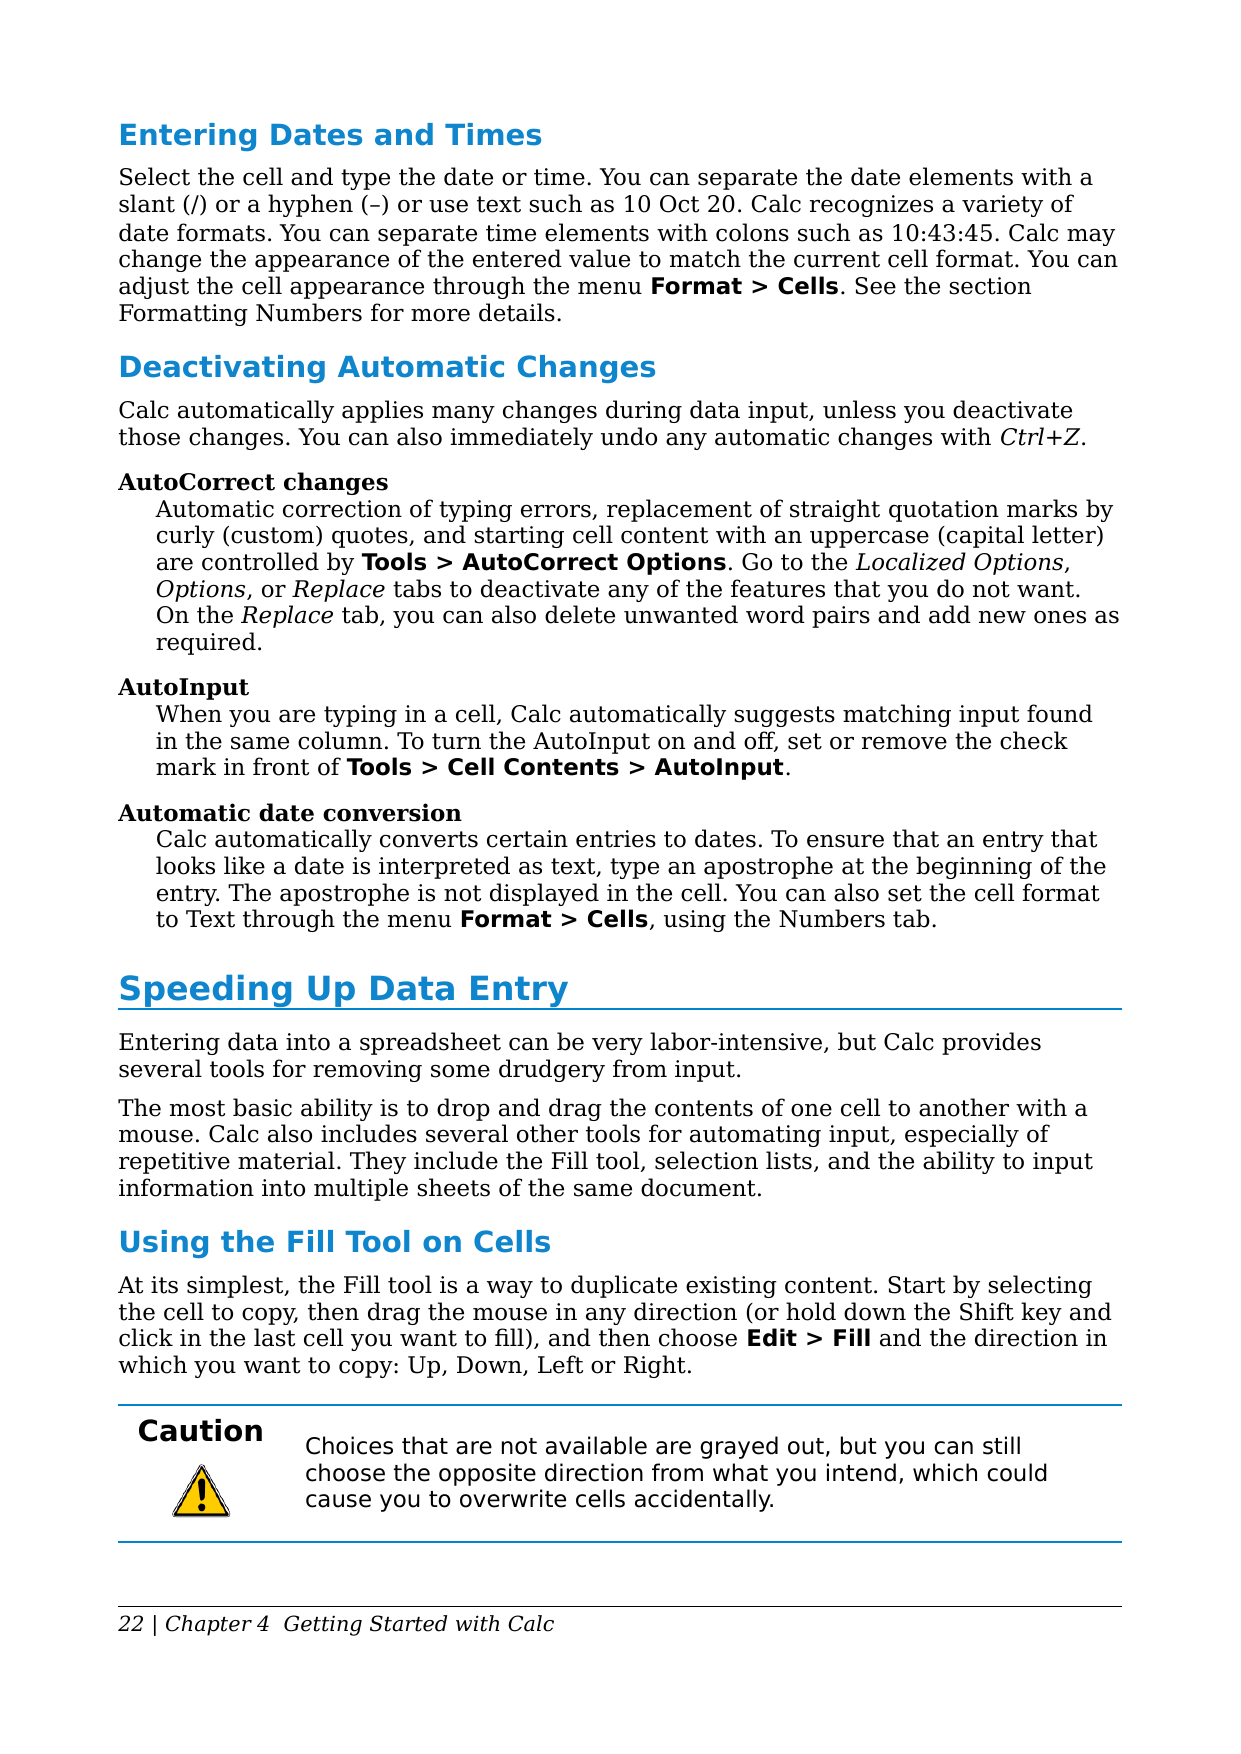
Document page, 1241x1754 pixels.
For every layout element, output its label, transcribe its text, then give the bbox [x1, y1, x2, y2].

text AutoInput [118, 674, 1122, 701]
table_header Choices that are not available are grayed out, but you can still choose the opposite direction from what you intend, which could cause you to overwrite cells accidentally. [283, 1406, 1122, 1541]
text Calc automatically applies many changes during data input, unless you deactivate those changes. You can also immediately undo any automatic changes with Ctrl+Z. [118, 397, 1122, 451]
text When you are typing in a cell, Calc automatically suggests matching input found in the same column. To turn the AutoInput on and off, set or remove the check mark in front of Tools > Cell Contents > AutoInput. [156, 701, 1122, 781]
text Automatic correction of typing errors, replacement of straight quotation marks by curly (custom) quotes, and starting cell content with an uppercase (capital letter) are controlled by Tools > AutoCorrect Options. Go to the Localized Options, Options, or Replace tabs to deactivate any of the features that you do not want. On the Replace tab, you can also delete unwanted word pairs and add new ones as required. [156, 496, 1122, 656]
subtitle Using the Fill Tool on Cells [118, 1226, 1122, 1260]
text AutoCorrect changes [118, 469, 1122, 496]
subtitle Speeding Up Data Entry [118, 969, 1122, 1008]
table_header Caution [118, 1406, 283, 1541]
text Calc automatically converts certain entries to dates. To ensure that an entry that looks like a date is interpreted as text, type an apostrophe at the beginning of the entry. The apostrophe is not displayed in the cell. You can also set the cell format to Text through the menu Format > Cells, using the Numbers tab. [156, 826, 1122, 933]
text Entering data into a spreadsheet can be very labor-intensive, but Calc provides several tools for removing some drudgery from input. [118, 1029, 1122, 1082]
text At its simplest, the Fill tool is a way to duplicate existing content. Start by selecting the cell to copy, then drag the mouse in any direction (or hold down the Shift key and click in the last cell you want to fill), and then choose Edit > Fill and the direction in which you want to copy: Up, Down, Left or Right. [118, 1272, 1122, 1379]
picture [168, 1460, 233, 1521]
text Select the cell and type the date or time. You can separate the date elements with a slant (/) or a hyphen (–) or use text such as 10 Oct 20. Calc recognizes a variety of date formats. You can separate time elements with colons such as 10:43:45. Calc may change the appearance of the entered value to match the current cell format. You can adjust the cell appearance through the menu Format > Cells. See the section Formatting Numbers for more details. [118, 164, 1122, 327]
text Automatic date conversion [118, 799, 1122, 826]
subtitle Entering Dates and Times [118, 118, 1122, 152]
subtitle Deactivating Automatic Changes [118, 351, 1122, 385]
text The most basic ability is to drop and drag the contents of one cell to another with a mouse. Calc also includes several other tools for automating input, especially of repetitive material. They include the Fill tool, selection lists, and the ability to input information into multiple sheets of the same document. [118, 1095, 1122, 1202]
